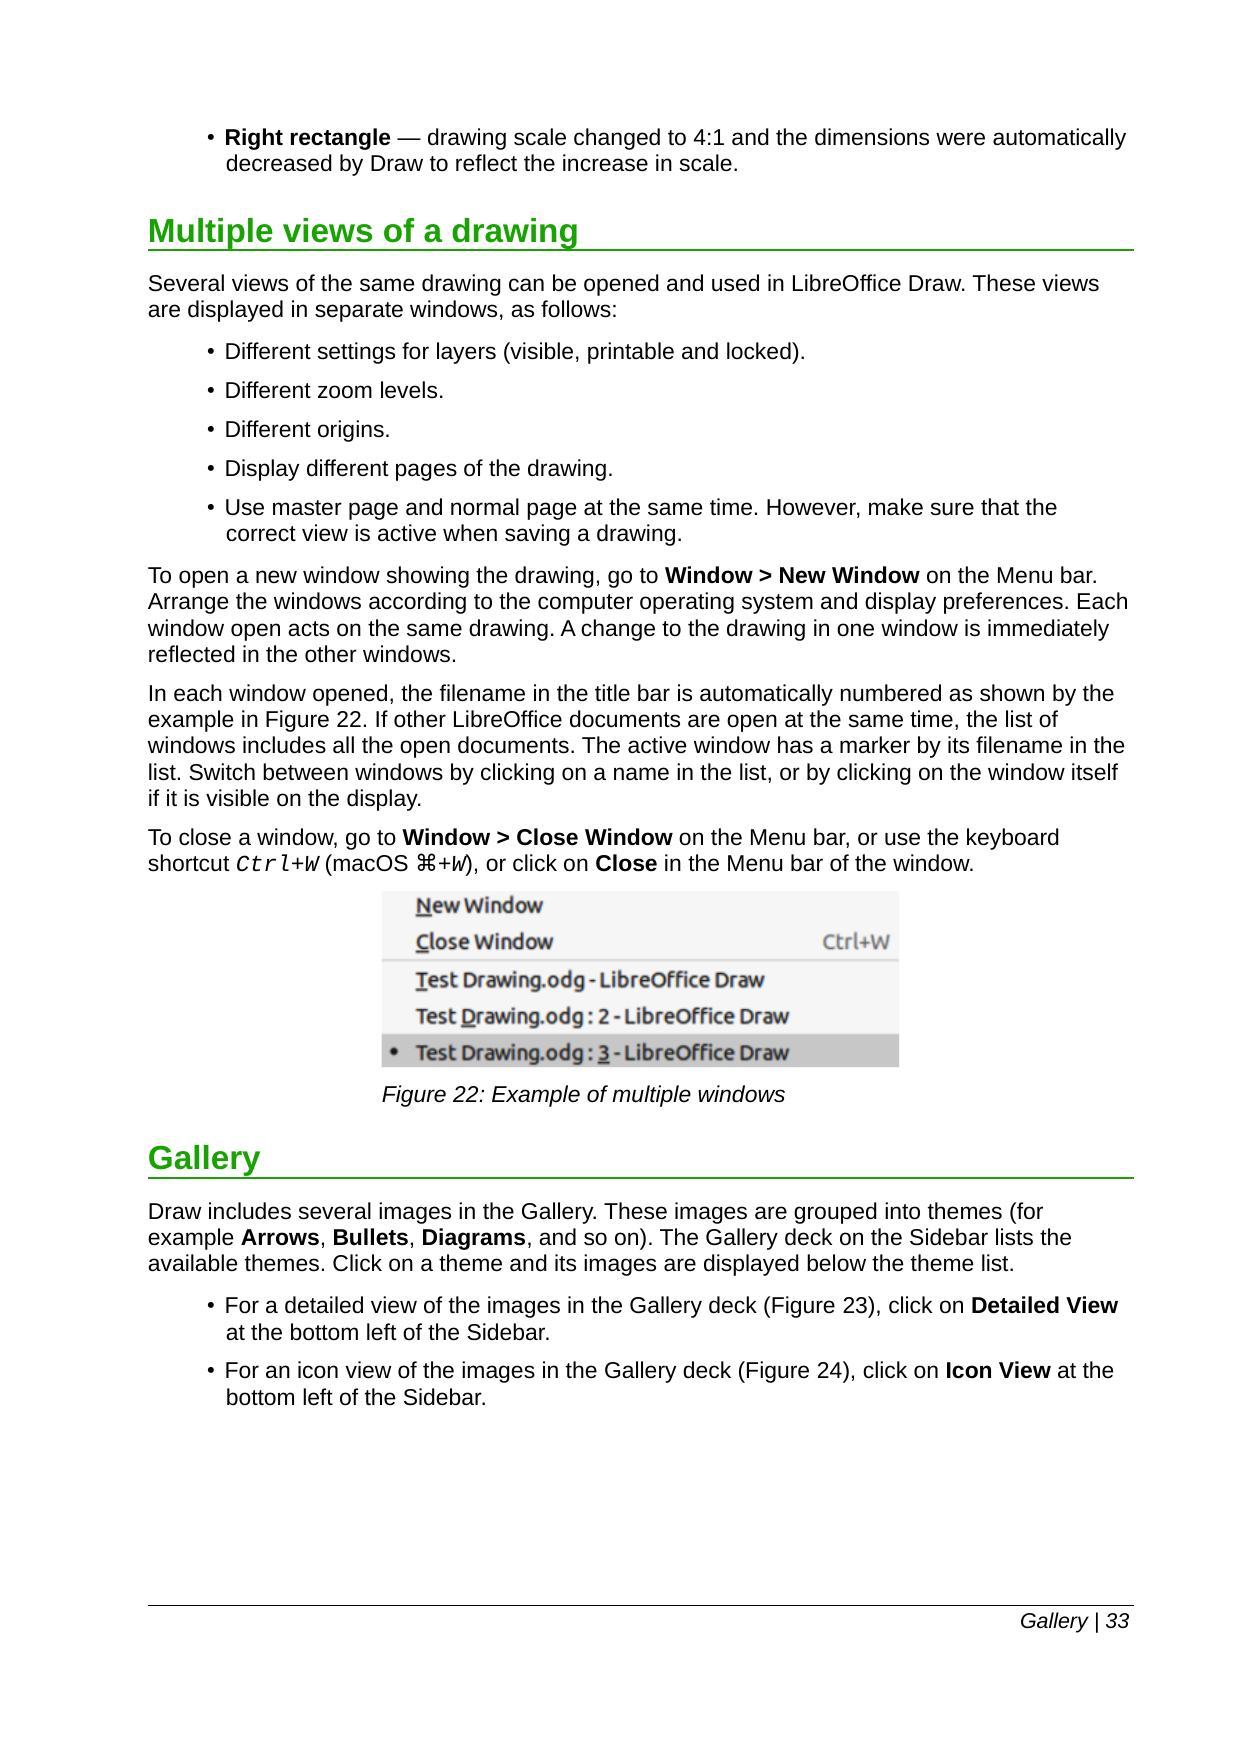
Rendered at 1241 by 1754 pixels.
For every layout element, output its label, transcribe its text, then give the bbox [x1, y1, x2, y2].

list For an icon view of the images in the Gallery deck (Figure 24), click on Icon View at the bottom left of the Sidebar. [204, 1354, 1134, 1413]
subtitle Multiple views of a drawing [148, 211, 1134, 249]
picture [381, 891, 900, 1069]
list Different zoom levels. [204, 374, 1134, 403]
list For a detailed view of the images in the Gallery deck (Figure 23), click on Detailed View at the bottom left of the Sidebar. [204, 1289, 1134, 1345]
text Figure 22: Example of multiple windows [382, 1081, 900, 1107]
list Use master page and normal page at the same time. However, make sure that the correct view is active when saving a drawing. [204, 491, 1134, 549]
list Display different pages of the drawing. [204, 452, 1134, 481]
subtitle Gallery [148, 1138, 1134, 1177]
text In each window opened, the filename in the title bar is automatically numbered as shown by the example in Figure 22. If other LibreOffice documents are open at the same time, the list of windows includes all the open documents. The active window has a marker by its filename in the list. Switch between windows by clicking on a name in the list, or by clicking on the window itself if it is visible on the display. [148, 680, 1134, 811]
text To close a window, go to Window > Close Window on the Menu bar, or use the keyboard shortcut Ctrl+W (macOS ⌘+W), or click on Close in the Menu bar of the window. [148, 824, 1134, 879]
text Several views of the same drawing can be opened and used in LibreOffice Draw. These views are displayed in separate windows, as follows: [148, 270, 1134, 323]
list Different origins. [204, 413, 1134, 442]
text To open a new window showing the drawing, go to Window > New Window on the Menu bar. Arrange the windows according to the computer operating system and display preferences. Each window open acts on the same drawing. A change to the drawing in one window is immediately reflected in the other windows. [148, 562, 1134, 667]
list Right rectangle — drawing scale changed to 4:1 and the dimensions were automatically decreased by Draw to reflect the increase in scale. [204, 121, 1134, 179]
text Draw includes several images in the Gallery. These images are grouped into themes (for example Arrows, Bullets, Diagrams, and so on). The Gallery deck on the Sidebar lists the available themes. Click on a theme and its images are displayed below the theme list. [148, 1198, 1134, 1277]
list Different settings for layers (visible, printable and locked). [204, 335, 1134, 364]
